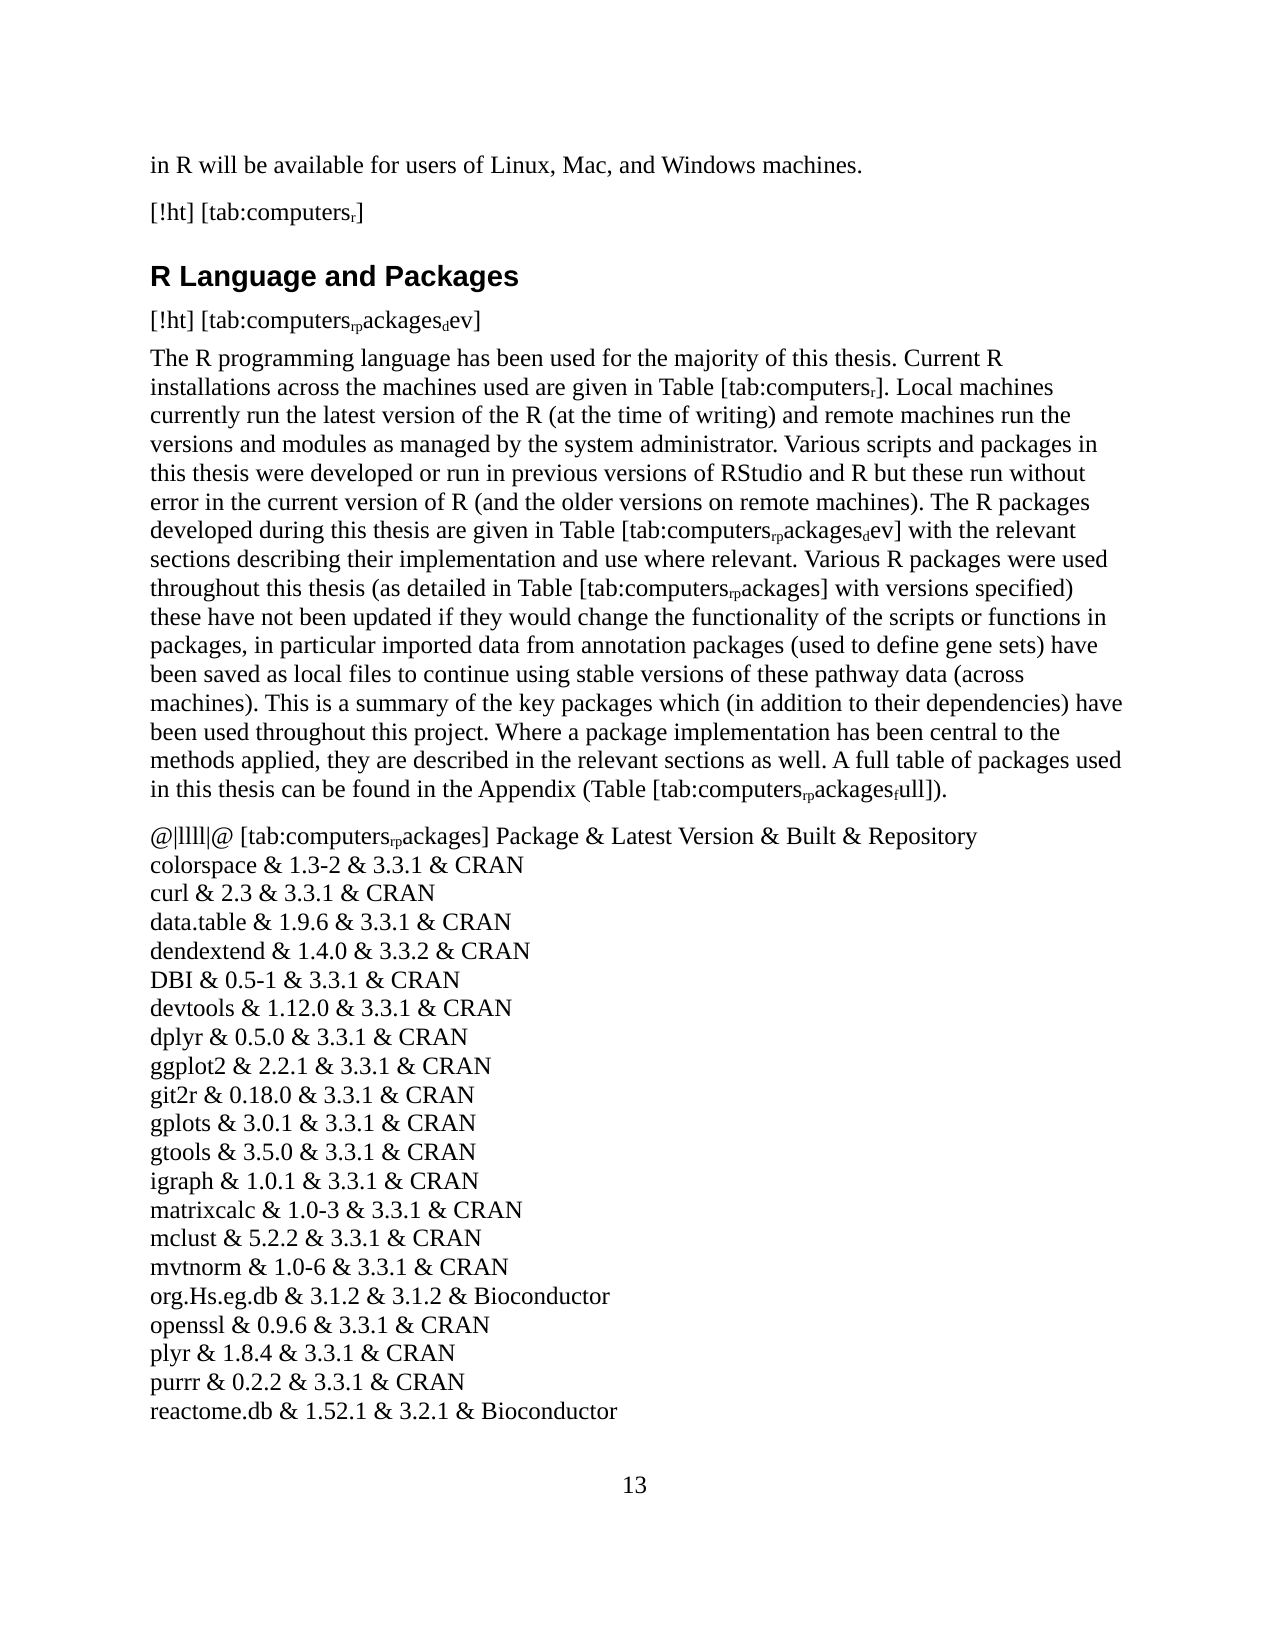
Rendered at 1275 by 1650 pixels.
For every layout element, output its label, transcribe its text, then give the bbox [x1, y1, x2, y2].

text [!ht] [tab:computersr] [150, 197, 1125, 225]
text @|llll|@ [tab:computersrpackages] Package & Latest Version & Built & Repository colorspace & 1.3-2 & 3.3.1 & CRAN curl & 2.3 & 3.3.1 & CRAN data.table & 1.9.6 & 3.3.1 & CRAN dendextend & 1.4.0 & 3.3.2 & CRAN DBI & 0.5-1 & 3.3.1 & CRAN devtools & 1.12.0 & 3.3.1 & CRAN dplyr & 0.5.0 & 3.3.1 & CRAN ggplot2 & 2.2.1 & 3.3.1 & CRAN git2r & 0.18.0 & 3.3.1 & CRAN gplots & 3.0.1 & 3.3.1 & CRAN gtools & 3.5.0 & 3.3.1 & CRAN igraph & 1.0.1 & 3.3.1 & CRAN matrixcalc & 1.0-3 & 3.3.1 & CRAN mclust & 5.2.2 & 3.3.1 & CRAN mvtnorm & 1.0-6 & 3.3.1 & CRAN org.Hs.eg.db & 3.1.2 & 3.1.2 & Bioconductor openssl & 0.9.6 & 3.3.1 & CRAN plyr & 1.8.4 & 3.3.1 & CRAN purrr & 0.2.2 & 3.3.1 & CRAN reactome.db & 1.52.1 & 3.2.1 & Bioconductor [150, 821, 1125, 1425]
text in R will be available for users of Linux, Mac, and Windows machines. [150, 150, 1125, 179]
text [!ht] [tab:computersrpackagesdev] [150, 305, 1125, 334]
subtitle R Language and Packages [150, 259, 1125, 293]
text The R programming language has been used for the majority of this thesis. Current R installations across the machines used are given in Table [tab:computersr]. Local machines currently run the latest version of the R (at the time of writing) and remote machines run the versions and modules as managed by the system administrator. Various scripts and packages in this thesis were developed or run in previous versions of RStudio and R but these run without error in the current version of R (and the older versions on remote machines). The R packages developed during this thesis are given in Table [tab:computersrpackagesdev] with the relevant sections describing their implementation and use where relevant. Various R packages were used throughout this thesis (as detailed in Table [tab:computersrpackages] with versions specified) these have not been updated if they would change the functionality of the scripts or functions in packages, in particular imported data from annotation packages (used to define gene sets) have been saved as local files to continue using stable versions of these pathway data (across machines). This is a summary of the key packages which (in addition to their dependencies) have been used throughout this project. Where a package implementation has been central to the methods applied, they are described in the relevant sections as well. A full table of packages used in this thesis can be found in the Appendix (Table [tab:computersrpackagesfull]). [150, 343, 1125, 803]
